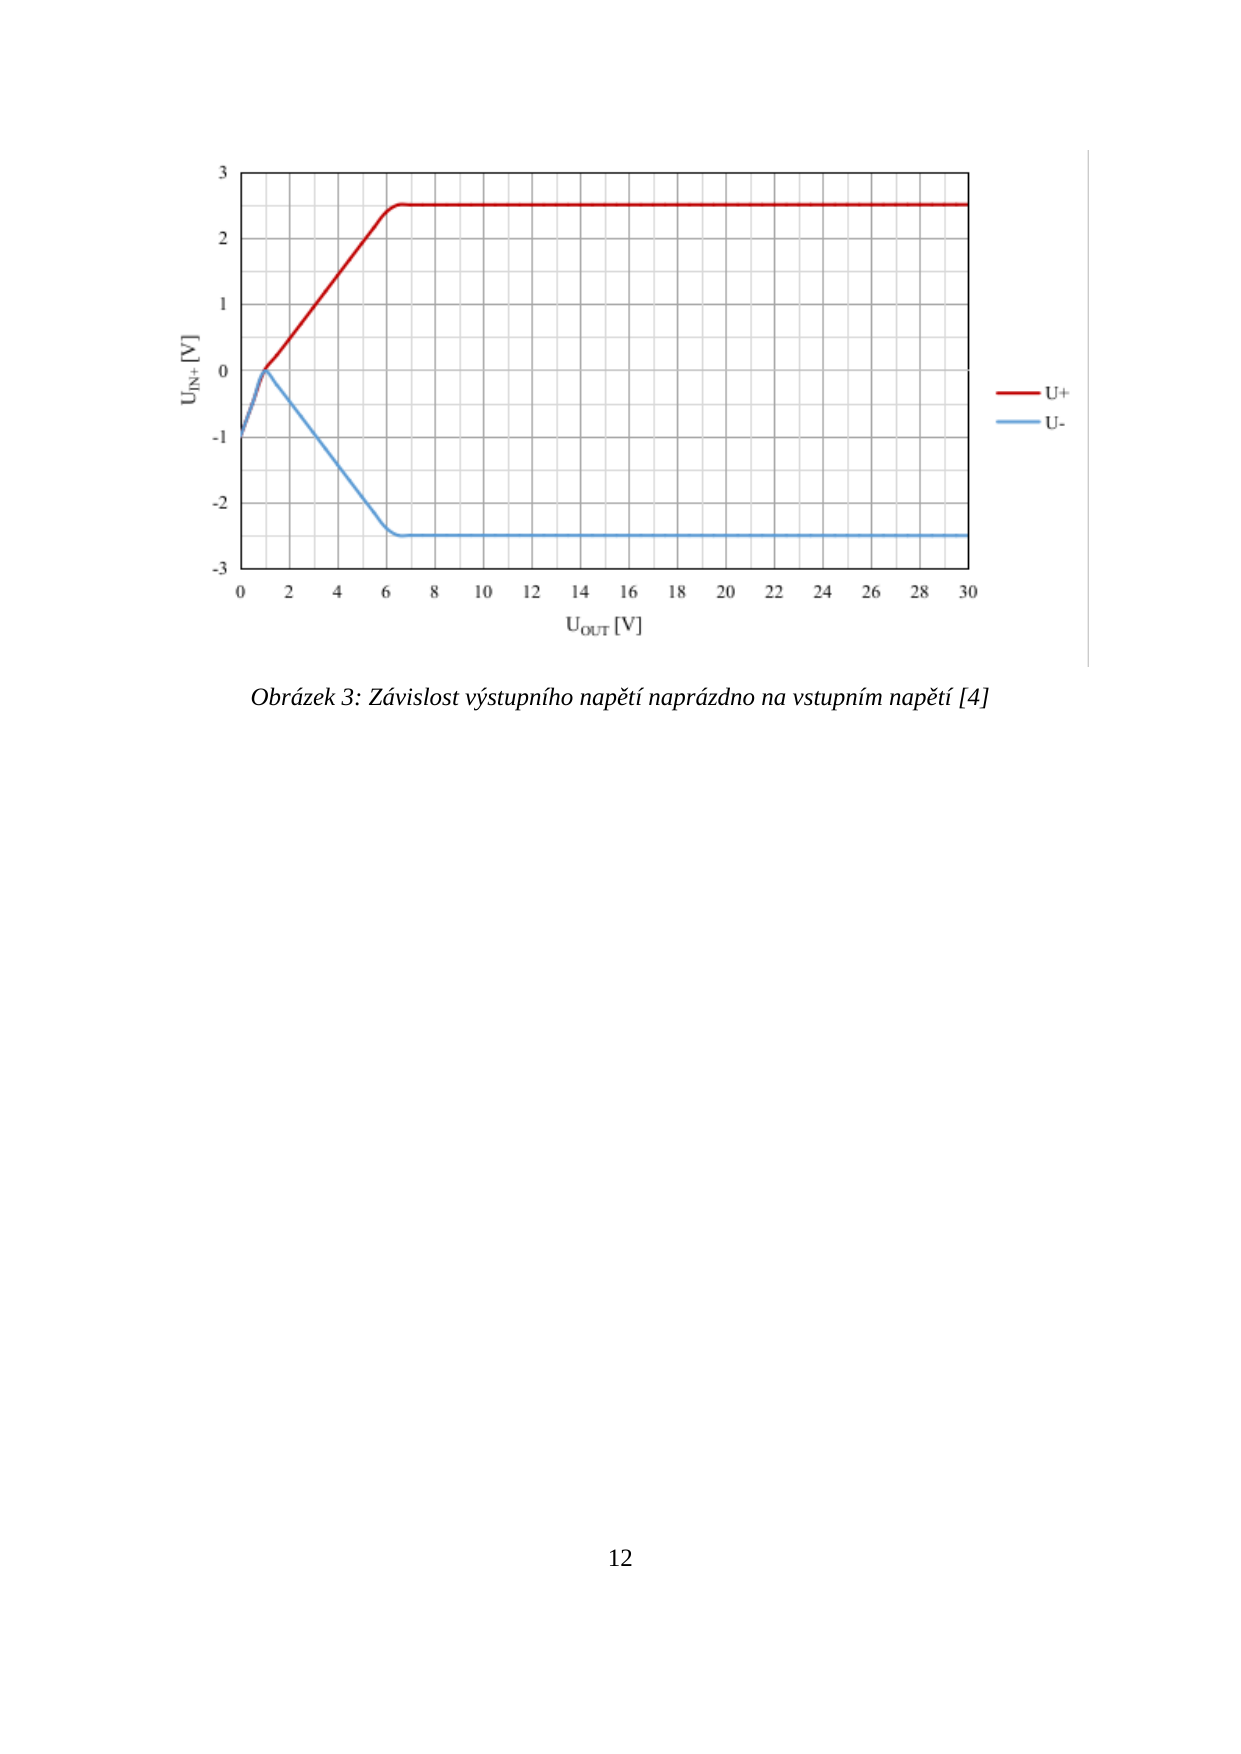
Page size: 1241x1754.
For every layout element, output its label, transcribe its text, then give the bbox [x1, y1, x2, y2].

picture [150, 150, 1090, 667]
text Obrázek 3: Závislost výstupního napětí naprázdno na vstupním napětí [4] [151, 667, 1089, 711]
